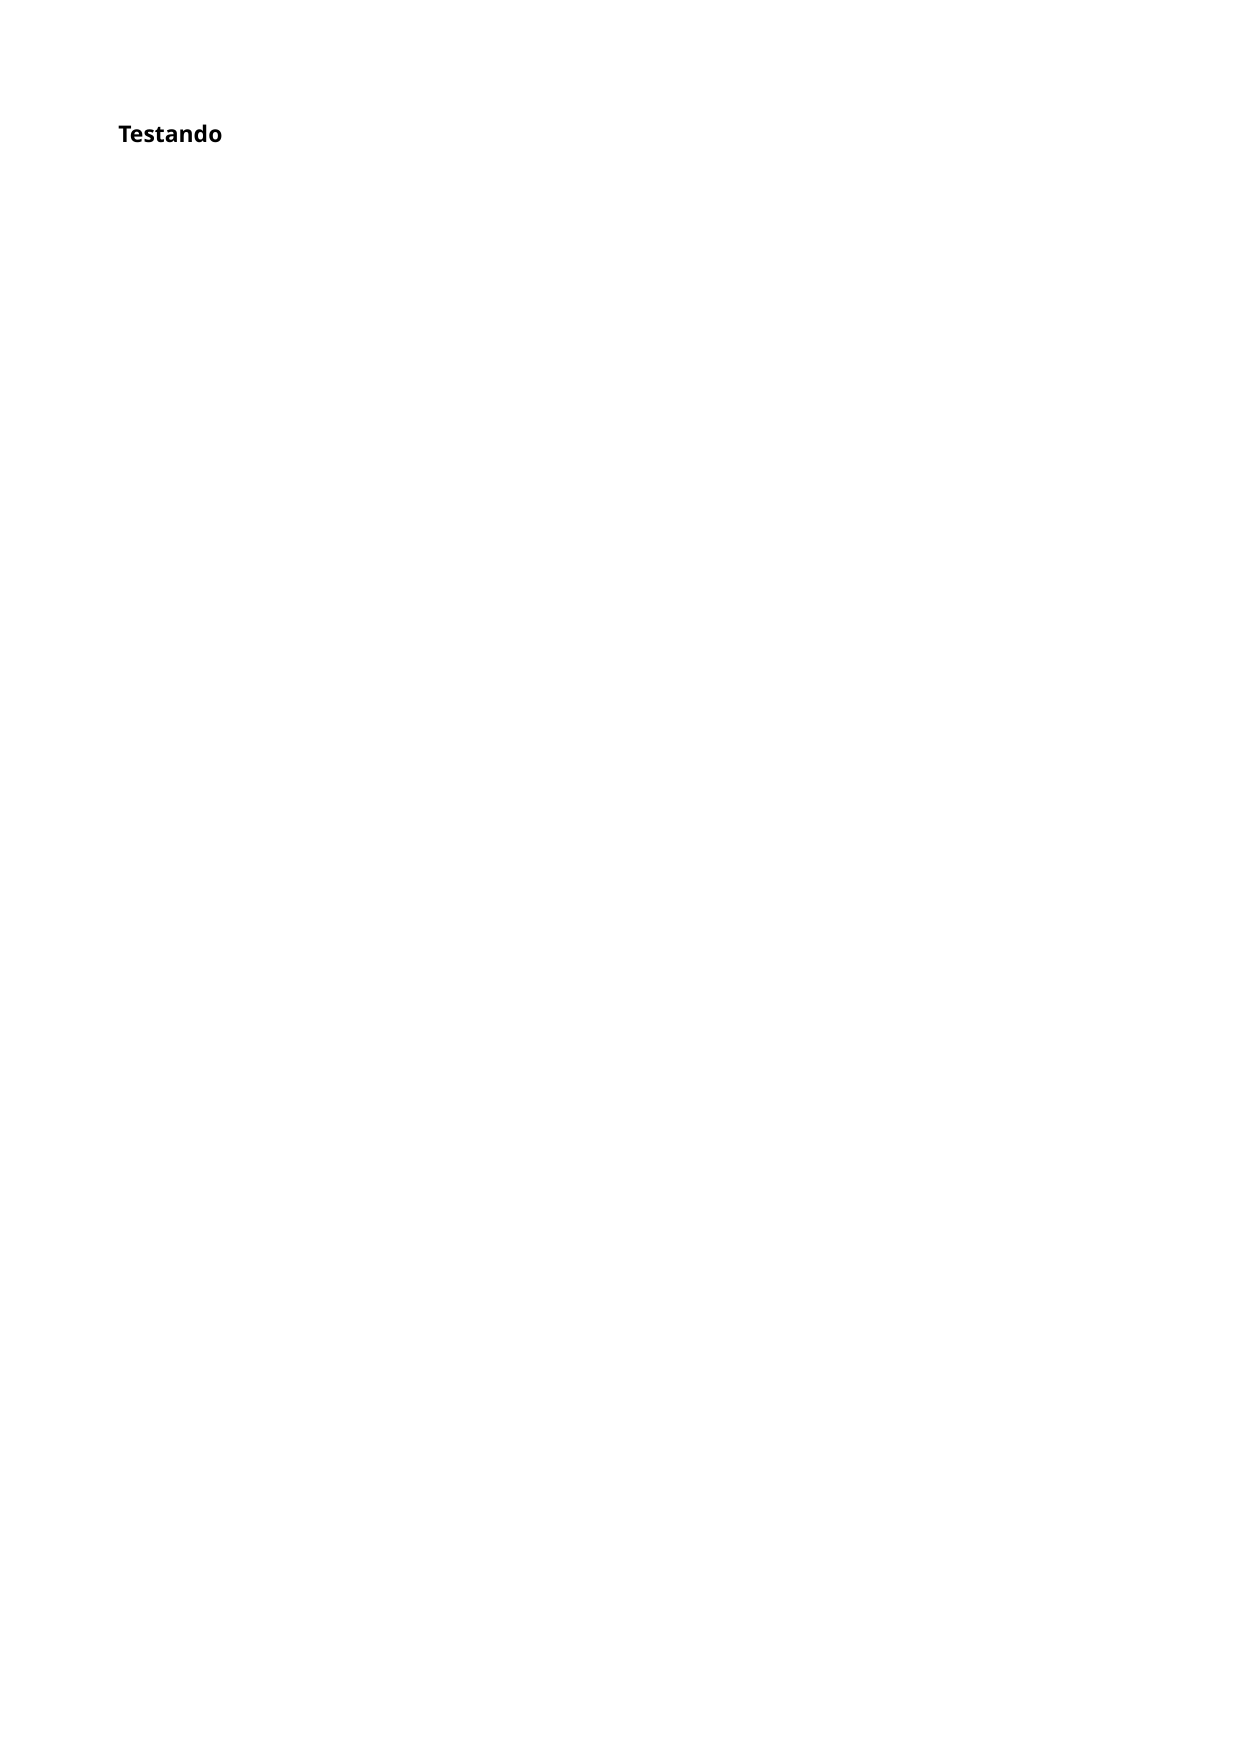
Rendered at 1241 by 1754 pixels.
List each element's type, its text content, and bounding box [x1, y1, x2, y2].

text Testando [118, 118, 1122, 149]
